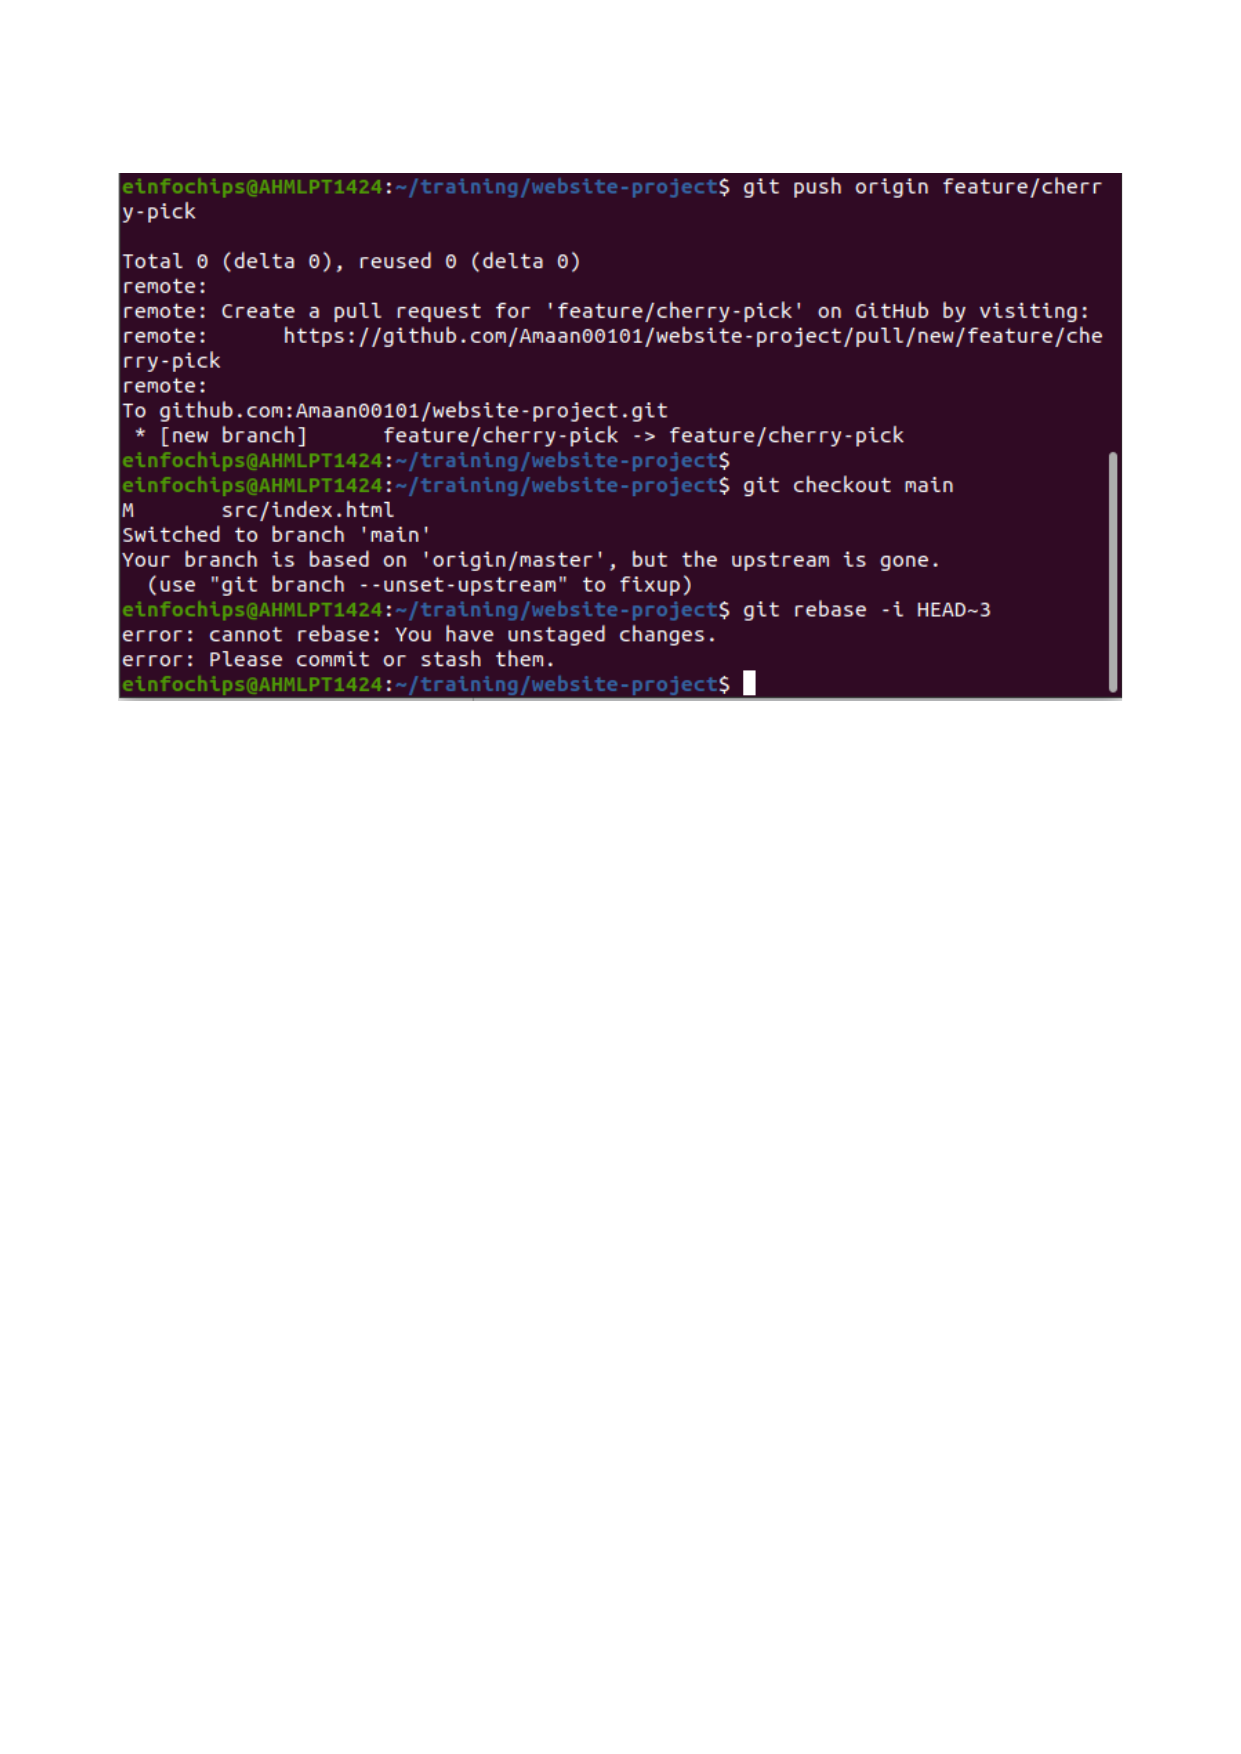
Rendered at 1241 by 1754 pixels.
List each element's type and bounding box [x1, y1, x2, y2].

picture [118, 173, 1123, 701]
